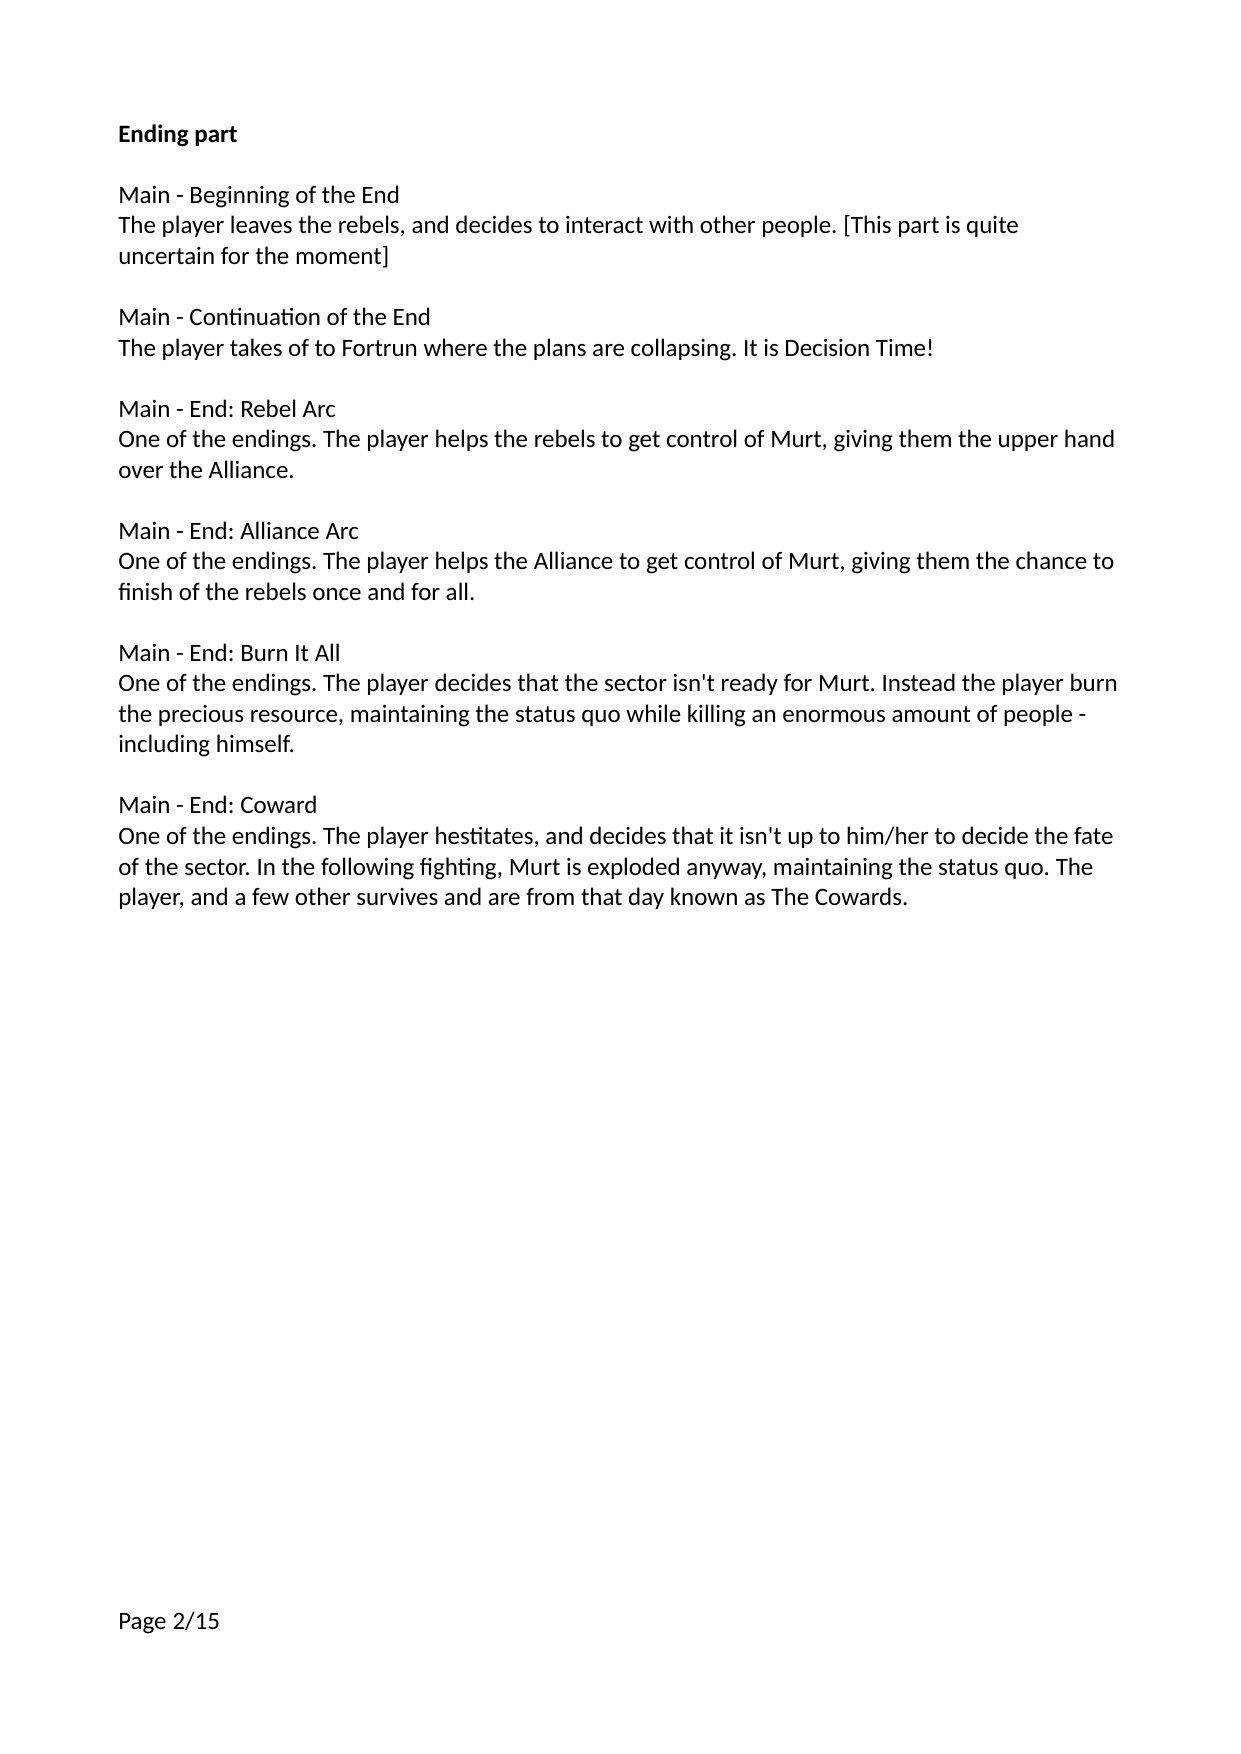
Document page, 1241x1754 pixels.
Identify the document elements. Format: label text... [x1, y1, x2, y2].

text Main - End: Coward [118, 789, 1122, 820]
text Main - End: Burn It All [118, 637, 1122, 667]
text One of the endings. The player decides that the sector isn't ready for Murt. Instead the player burn the precious resource, maintaining the status quo while killing an enormous amount of people - including himself. [118, 667, 1122, 759]
text One of the endings. The player helps the Alliance to get control of Murt, giving them the chance to finish of the rebels once and for all. [118, 545, 1122, 606]
text Main - Beginning of the End [118, 179, 1122, 210]
text Main - End: Alliance Arc [118, 515, 1122, 545]
text Ending part [118, 118, 1122, 149]
text One of the endings. The player hestitates, and decides that it isn't up to him/her to decide the fate of the sector. In the following fighting, Murt is exploded anyway, maintaining the status quo. The player, and a few other survives and are from that day known as The Cowards. [118, 820, 1122, 912]
text Main - End: Rebel Arc [118, 393, 1122, 423]
text Main - Continuation of the End [118, 301, 1122, 332]
text One of the endings. The player helps the rebels to get control of Murt, giving them the upper hand over the Alliance. [118, 423, 1122, 484]
text The player leaves the rebels, and decides to interact with other people. [This part is quite uncertain for the moment] [118, 210, 1122, 271]
text The player takes of to Fortrun where the plans are collapsing. It is Decision Time! [118, 332, 1122, 362]
